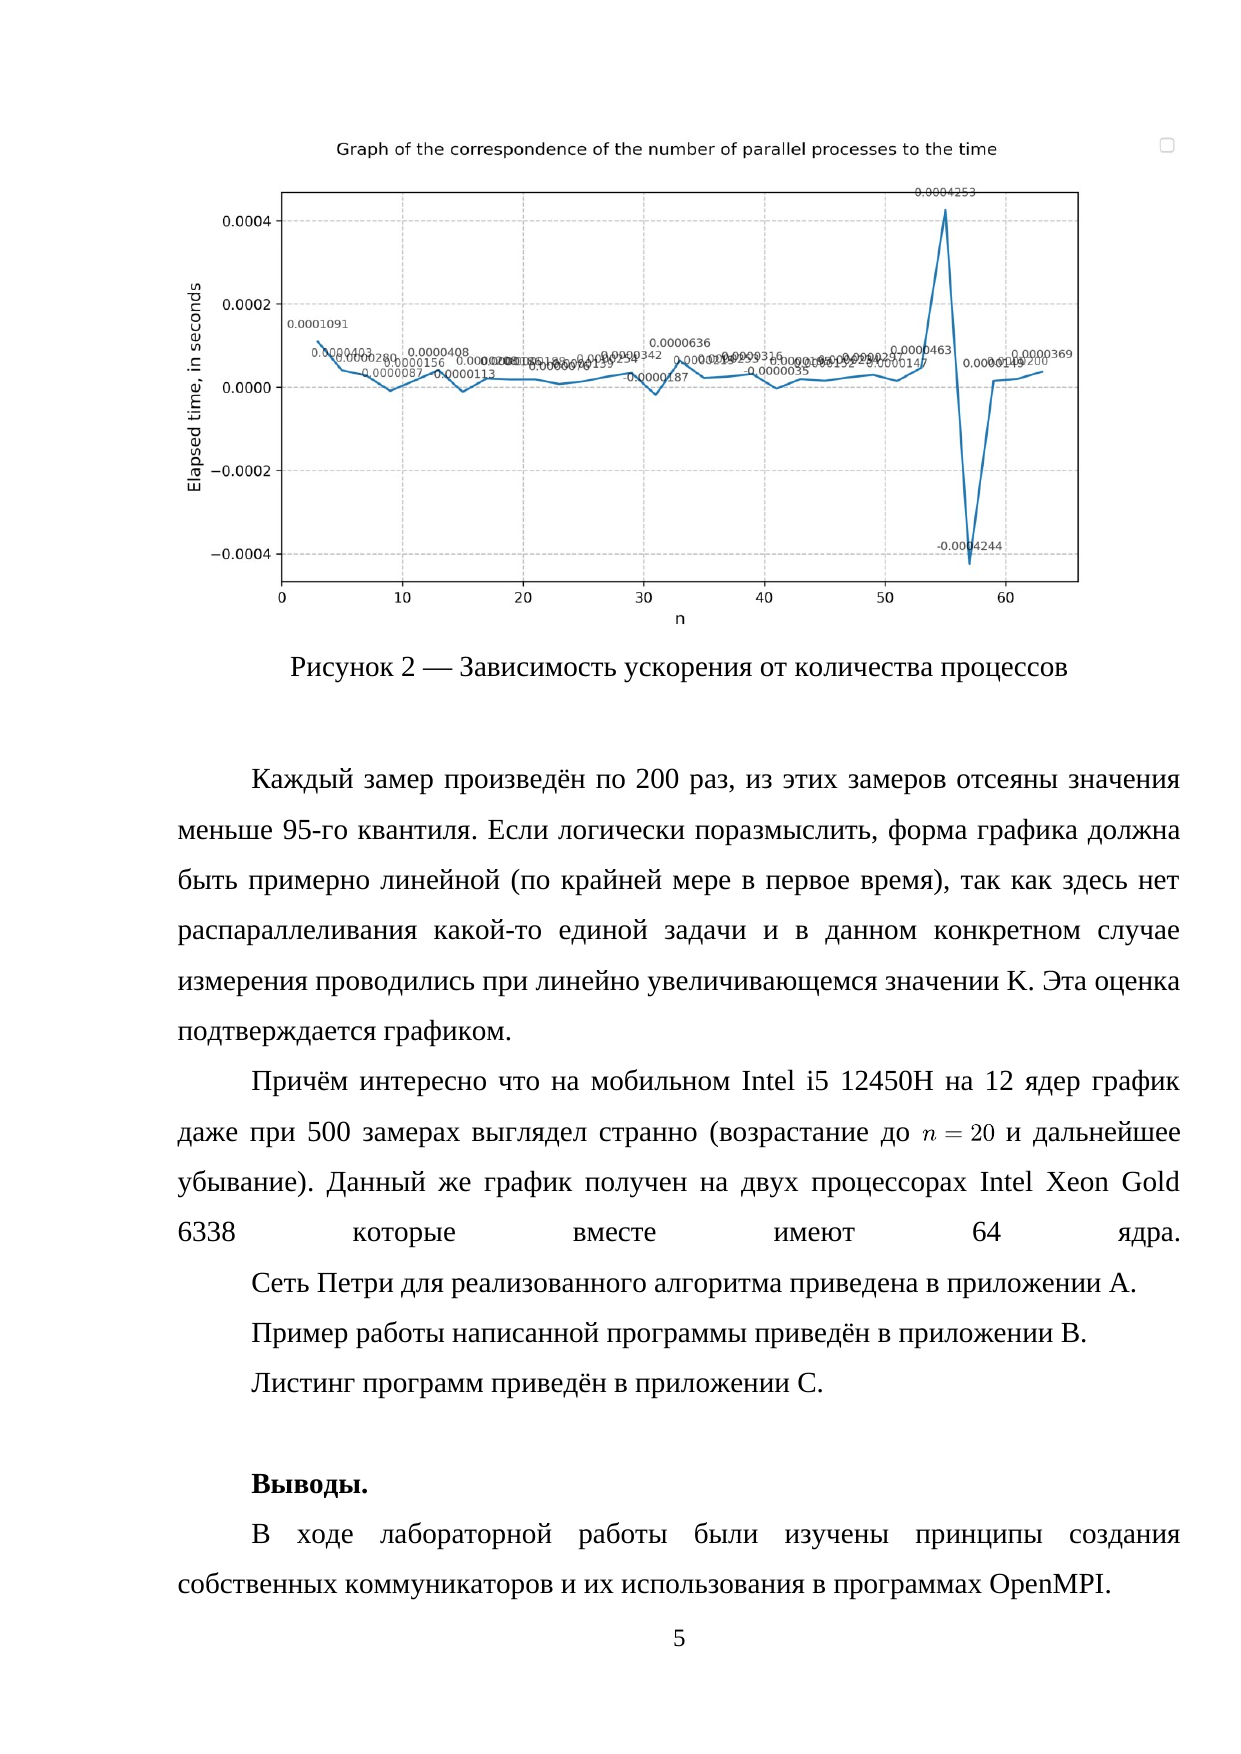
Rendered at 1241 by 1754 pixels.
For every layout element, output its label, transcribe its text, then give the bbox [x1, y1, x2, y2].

table_header [177, 637, 1181, 711]
text Выводы. [177, 1466, 1181, 1499]
text Пример работы написанной программы приведён в приложении B. [177, 1315, 1181, 1348]
text Листинг программ приведён в приложении C. [177, 1365, 1181, 1399]
text Каждый замер произведён по 200 раз, из этих замеров отсеяны значения меньше 95-го квантиля. Если логически поразмыслить, форма графика должна быть примерно линейной (по крайней мере в первое время), так как здесь нет распараллеливания какой-то единой задачи и в данном конкретном случае измерения проводились при линейно увеличивающемся значении K. Эта оценка подтверждается графиком. [177, 762, 1181, 1047]
table_header [177, 118, 1181, 130]
picture [177, 130, 1182, 637]
text В ходе лабораторной работы были изучены принципы создания собственных коммуникаторов и их использования в программах OpenMPI. [177, 1516, 1181, 1600]
text Причём интересно что на мобильном Intel i5 12450H на 12 ядер график даже при 500 замерах выглядел странно (возрастание до и дальнейшее убывание). Данный же график получен на двух процессорах Intel Xeon Gold 6338 которые вместе имеют 64 ядра. Сеть Петри для реализованного алгоритма приведена в приложении A. [177, 1063, 1181, 1298]
